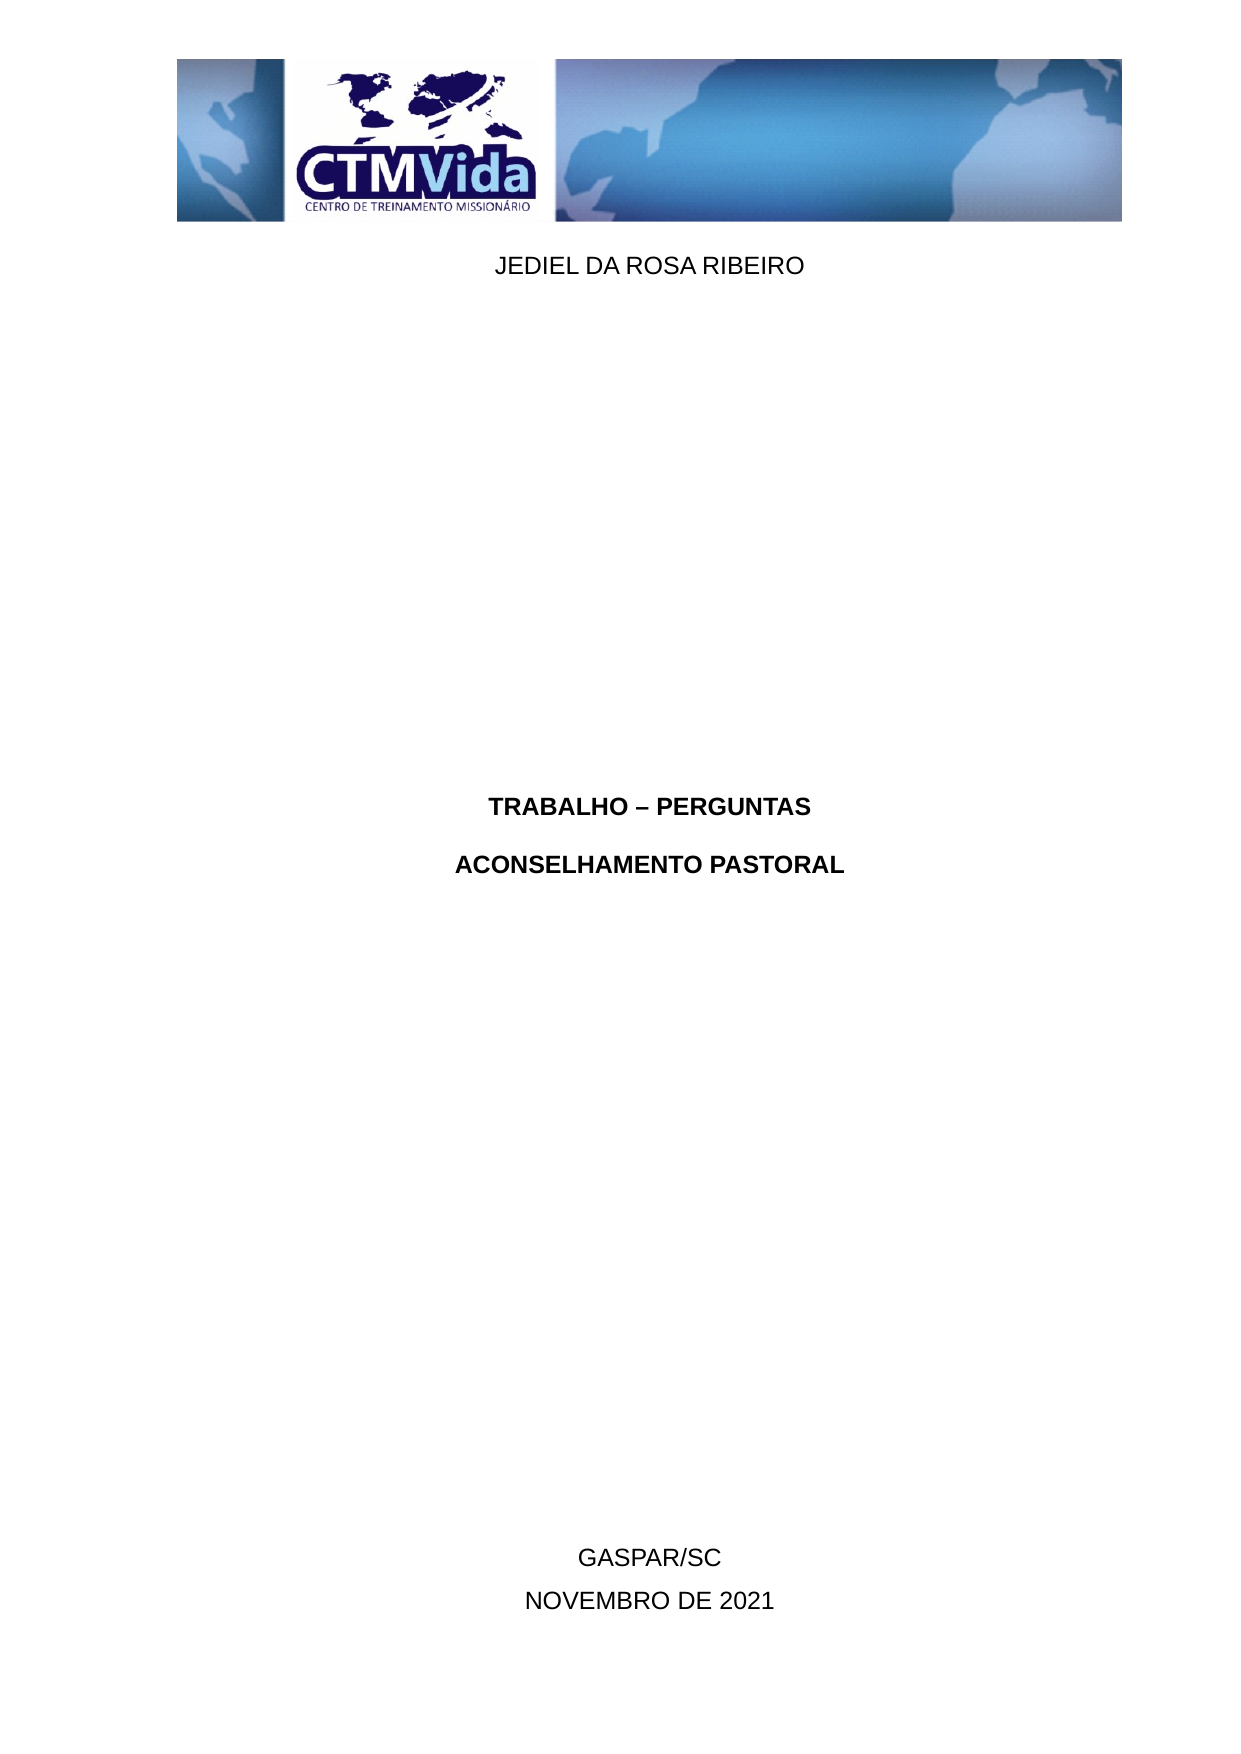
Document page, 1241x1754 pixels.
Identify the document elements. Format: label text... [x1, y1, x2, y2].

text GASPAR/SC NOVEMBRO DE 2021 [177, 1543, 1122, 1614]
text ACONSELHAMENTO PASTORAL [177, 850, 1122, 879]
picture [177, 59, 1122, 222]
text JEDIEL DA ROSA RIBEIRO [177, 251, 1122, 280]
text TRABALHO – PERGUNTAS [177, 792, 1122, 821]
